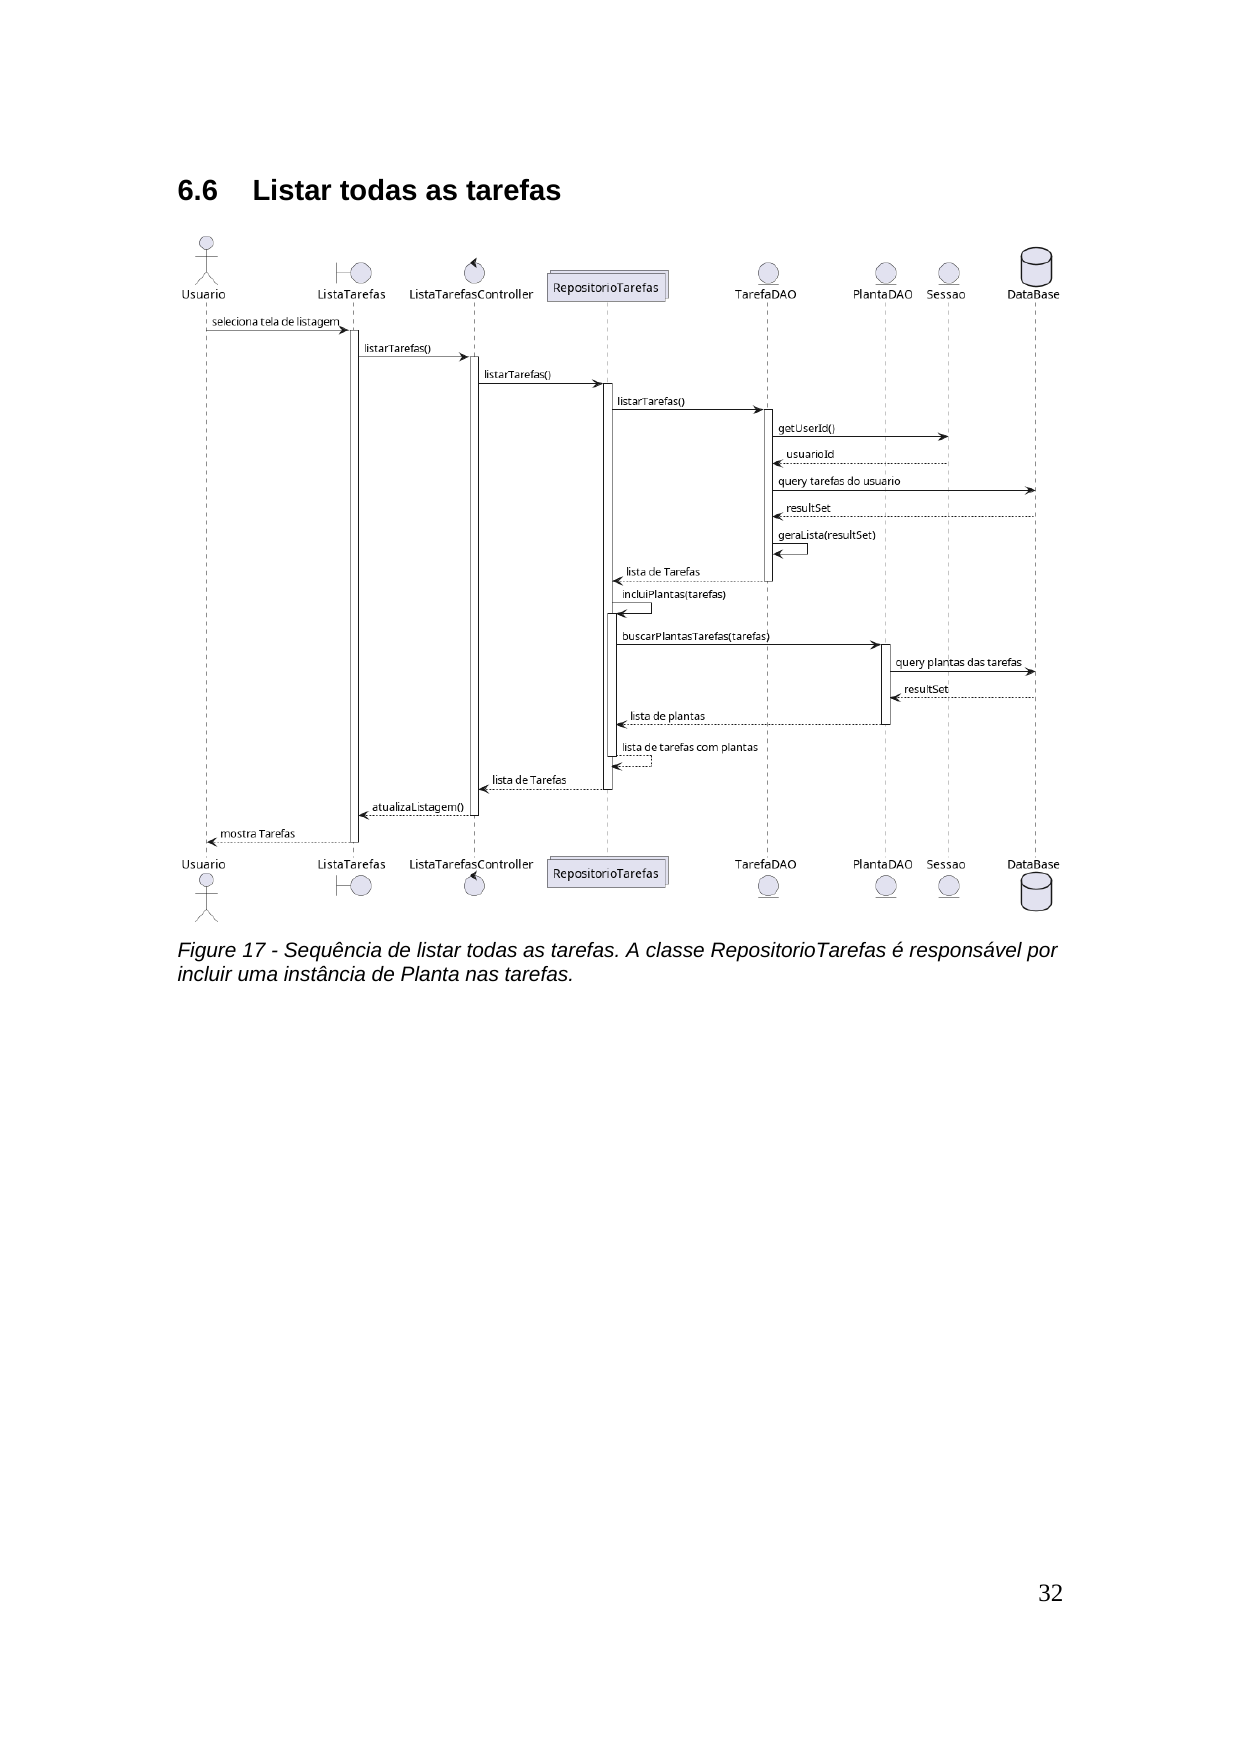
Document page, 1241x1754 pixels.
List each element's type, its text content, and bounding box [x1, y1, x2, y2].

text Figure 17 - Sequência de listar todas as tarefas. A classe RepositorioTarefas é responsável por incluir uma instância de Planta nas tarefas. [177, 926, 1063, 986]
picture [177, 231, 1063, 926]
subtitle Listar todas as tarefas [177, 173, 1063, 206]
